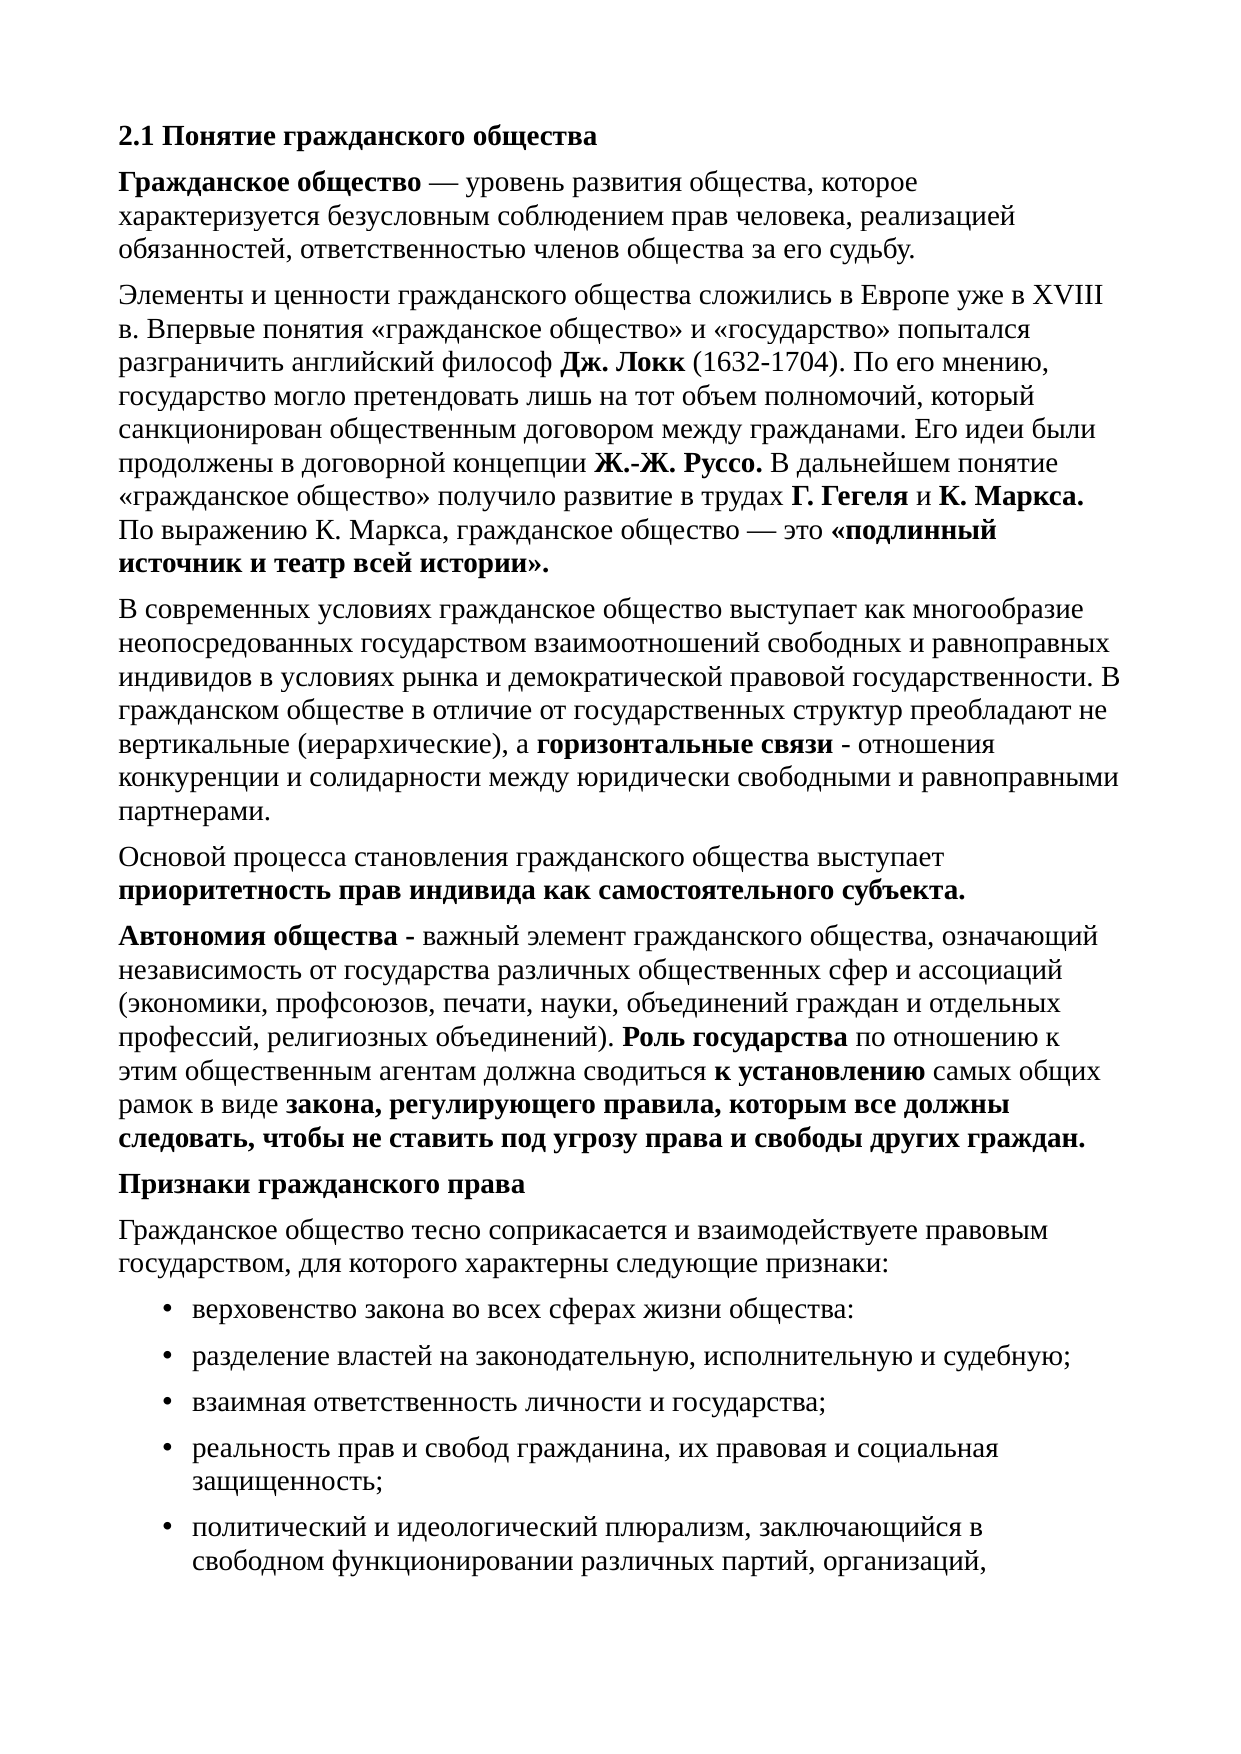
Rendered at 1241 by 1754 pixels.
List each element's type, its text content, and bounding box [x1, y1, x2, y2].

text Признаки гражданского права [118, 1166, 1122, 1199]
text 2.1 Понятие гражданского общества [118, 118, 1122, 152]
list политический и идеологический плюрализм, заключающийся в свободном функционировании различных партий, организаций, [162, 1509, 1122, 1577]
text В современных условиях гражданское общество выступает как многообразие неопосредованных государством взаимоотношений свободных и равноправных индивидов в условиях рынка и демократической правовой государственности. В гражданском обществе в отличие от государственных структур преобладают не вертикальные (иерархические), а горизонтальные связи - отношения конкуренции и солидарности между юридически свободными и равноправными партнерами. [118, 592, 1122, 826]
list взаимная ответственность личности и государства; [162, 1384, 1122, 1417]
text Автономия общества - важный элемент гражданского общества, означающий независимость от государства различных общественных сфер и ассоциаций (экономики, профсоюзов, печати, науки, объединений граждан и отдельных профессий, религиозных объединений). Роль государства по отношению к этим общественным агентам должна сводиться к установлению самых общих рамок в виде закона, регулирующего правила, которым все должны следовать, чтобы не ставить под угрозу права и свободы других граждан. [118, 918, 1122, 1153]
list реальность прав и свобод гражданина, их правовая и социальная защищенность; [162, 1430, 1122, 1497]
text Гражданское общество — уровень развития общества, которое характеризуется безусловным соблюдением прав человека, реализацией обязанностей, ответственностью членов общества за его судьбу. [118, 164, 1122, 265]
list верховенство закона во всех сферах жизни общества: [162, 1291, 1122, 1325]
text Гражданское общество тесно соприкасается и взаимодействуете правовым государством, для которого характерны следующие признаки: [118, 1212, 1122, 1279]
list разделение властей на законодательную, исполнительную и судебную; [162, 1338, 1122, 1371]
text Элементы и ценности гражданского общества сложились в Европе уже в XVIII в. Впервые понятия «гражданское общество» и «государство» попытался разграничить английский философ Дж. Локк (1632-1704). По его мнению, государство могло претендовать лишь на тот объем полномочий, который санкционирован общественным договором между гражданами. Его идеи были продолжены в договорной концепции Ж.-Ж. Руссо. В дальнейшем понятие «гражданское общество» получило развитие в трудах Г. Гегеля и К. Маркса. По выражению К. Маркса, гражданское общество — это «подлинный источник и театр всей истории». [118, 277, 1122, 579]
text Основой процесса становления гражданского общества выступает приоритетность прав индивида как самостоятельного субъекта. [118, 839, 1122, 906]
